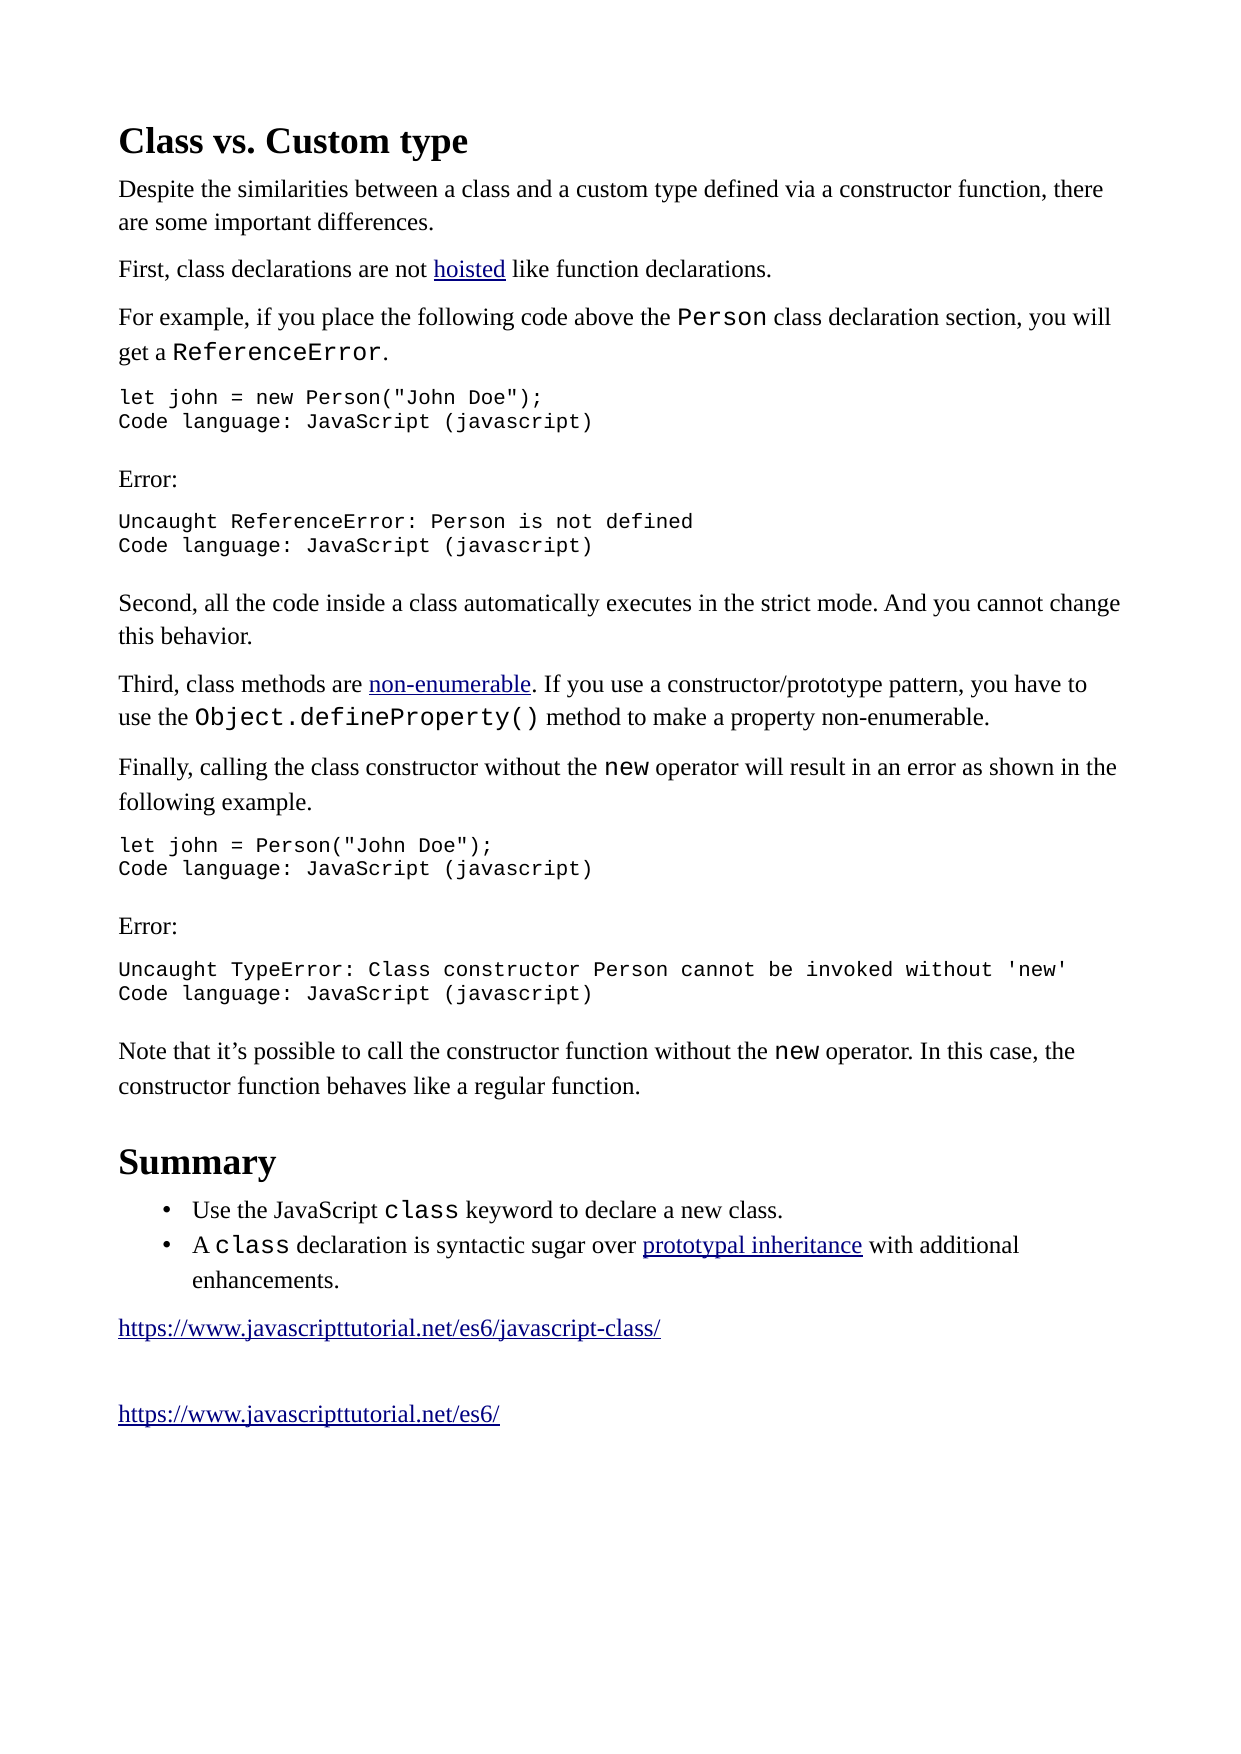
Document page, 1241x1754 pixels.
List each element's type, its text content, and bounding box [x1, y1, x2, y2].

text Uncaught ReferenceError: Person is not defined [118, 511, 1122, 535]
text Second, all the code inside a class automatically executes in the strict mode. And you cannot change this behavior. [118, 588, 1122, 650]
text Uncaught TypeError: Class constructor Person cannot be invoked without 'new' [118, 959, 1122, 983]
text Finally, calling the class constructor without the new operator will result in an error as shown in the following example. [118, 752, 1122, 816]
text Error: [118, 911, 1122, 940]
text Code language: JavaScript (javascript) [118, 535, 1122, 559]
text Error: [118, 464, 1122, 493]
text Note that it’s possible to call the constructor function without the new operator. In this case, the constructor function behaves like a regular function. [118, 1036, 1122, 1099]
text https://www.javascripttutorial.net/es6/ [118, 1399, 1122, 1428]
text Third, class methods are non-enumerable. If you use a constructor/prototype pattern, you have to use the Object.defineProperty() method to make a property non-enumerable. [118, 669, 1122, 733]
text Code language: JavaScript (javascript) [118, 983, 1122, 1006]
text https://www.javascripttutorial.net/es6/javascript-class/ [118, 1313, 1122, 1342]
text Despite the similarities between a class and a custom type defined via a constructor function, there are some important differences. [118, 174, 1122, 236]
text let john = Person("John Doe"); [118, 834, 1122, 858]
list A class declaration is syntactic sugar over prototypal inheritance with additional enhancements. [162, 1230, 1122, 1294]
text let john = new Person("John Doe"); [118, 387, 1122, 411]
text First, class declarations are not hoisted like function declarations. [118, 254, 1122, 283]
subtitle Summary [118, 1139, 1122, 1182]
list Use the JavaScript class keyword to declare a new class. [162, 1195, 1122, 1226]
text Code language: JavaScript (javascript) [118, 411, 1122, 434]
subtitle Class vs. Custom type [118, 118, 1122, 161]
text Code language: JavaScript (javascript) [118, 858, 1122, 882]
text For example, if you place the following code above the Person class declaration section, you will get a ReferenceError. [118, 302, 1122, 368]
